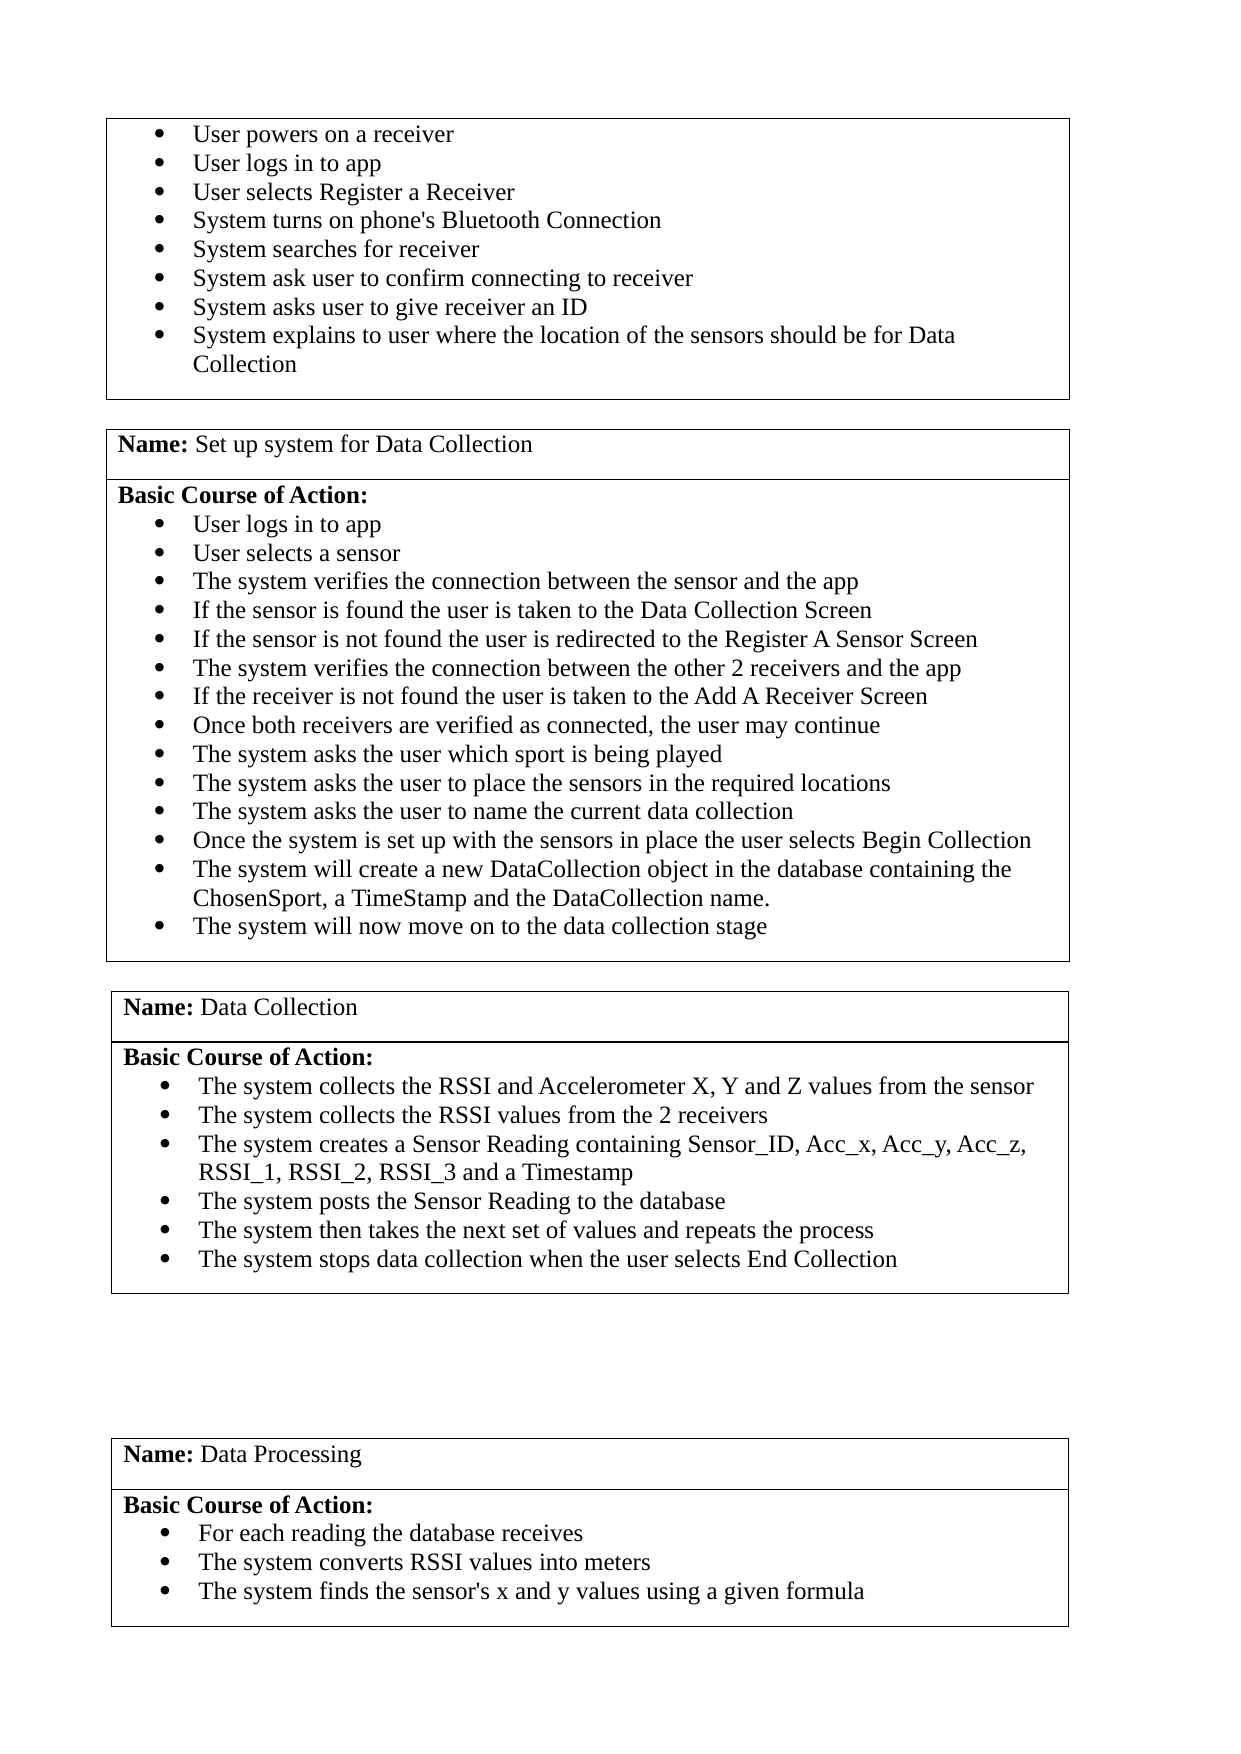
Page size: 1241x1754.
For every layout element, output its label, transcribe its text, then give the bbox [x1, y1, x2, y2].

table_cell Basic Course of Action: User powers on a receiver User logs in to app User selects Register a Receiver System turns on phone's Bluetooth Connection System searches for receiver System ask user to confirm connecting to receiver System asks user to give receiver an ID System explains to user where the location of the sensors should be for Data Collection [107, 119, 1069, 399]
table_cell Basic Course of Action: The system collects the RSSI and Accelerometer X, Y and Z values from the sensor The system collects the RSSI values from the 2 receivers The system creates a Sensor Reading containing Sensor_ID, Acc_x, Acc_y, Acc_z, RSSI_1, RSSI_2, RSSI_3 and a Timestamp The system posts the Sensor Reading to the database The system then takes the next set of values and repeats the process The system stops data collection when the user selects End Collection [112, 1043, 1068, 1293]
table_header Name: Data Collection [112, 992, 1068, 1041]
table_header Name: Set up system for Data Collection [107, 430, 1069, 479]
table_header Name: Data Processing [112, 1439, 1068, 1489]
table_cell Basic Course of Action: User logs in to app User selects a sensor The system verifies the connection between the sensor and the app If the sensor is found the user is taken to the Data Collection Screen If the sensor is not found the user is redirected to the Register A Sensor Screen The system verifies the connection between the other 2 receivers and the app If the receiver is not found the user is taken to the Add A Receiver Screen Once both receivers are verified as connected, the user may continue The system asks the user which sport is being played The system asks the user to place the sensors in the required locations The system asks the user to name the current data collection Once the system is set up with the sensors in place the user selects Begin Collection The system will create a new DataCollection object in the database containing the ChosenSport, a TimeStamp and the DataCollection name. The system will now move on to the data collection stage [107, 480, 1069, 961]
table_cell Basic Course of Action: For each reading the database receives The system converts RSSI values into meters The system finds the sensor's x and y values using a given formula The system saves the sensor reading [112, 1490, 1068, 1626]
